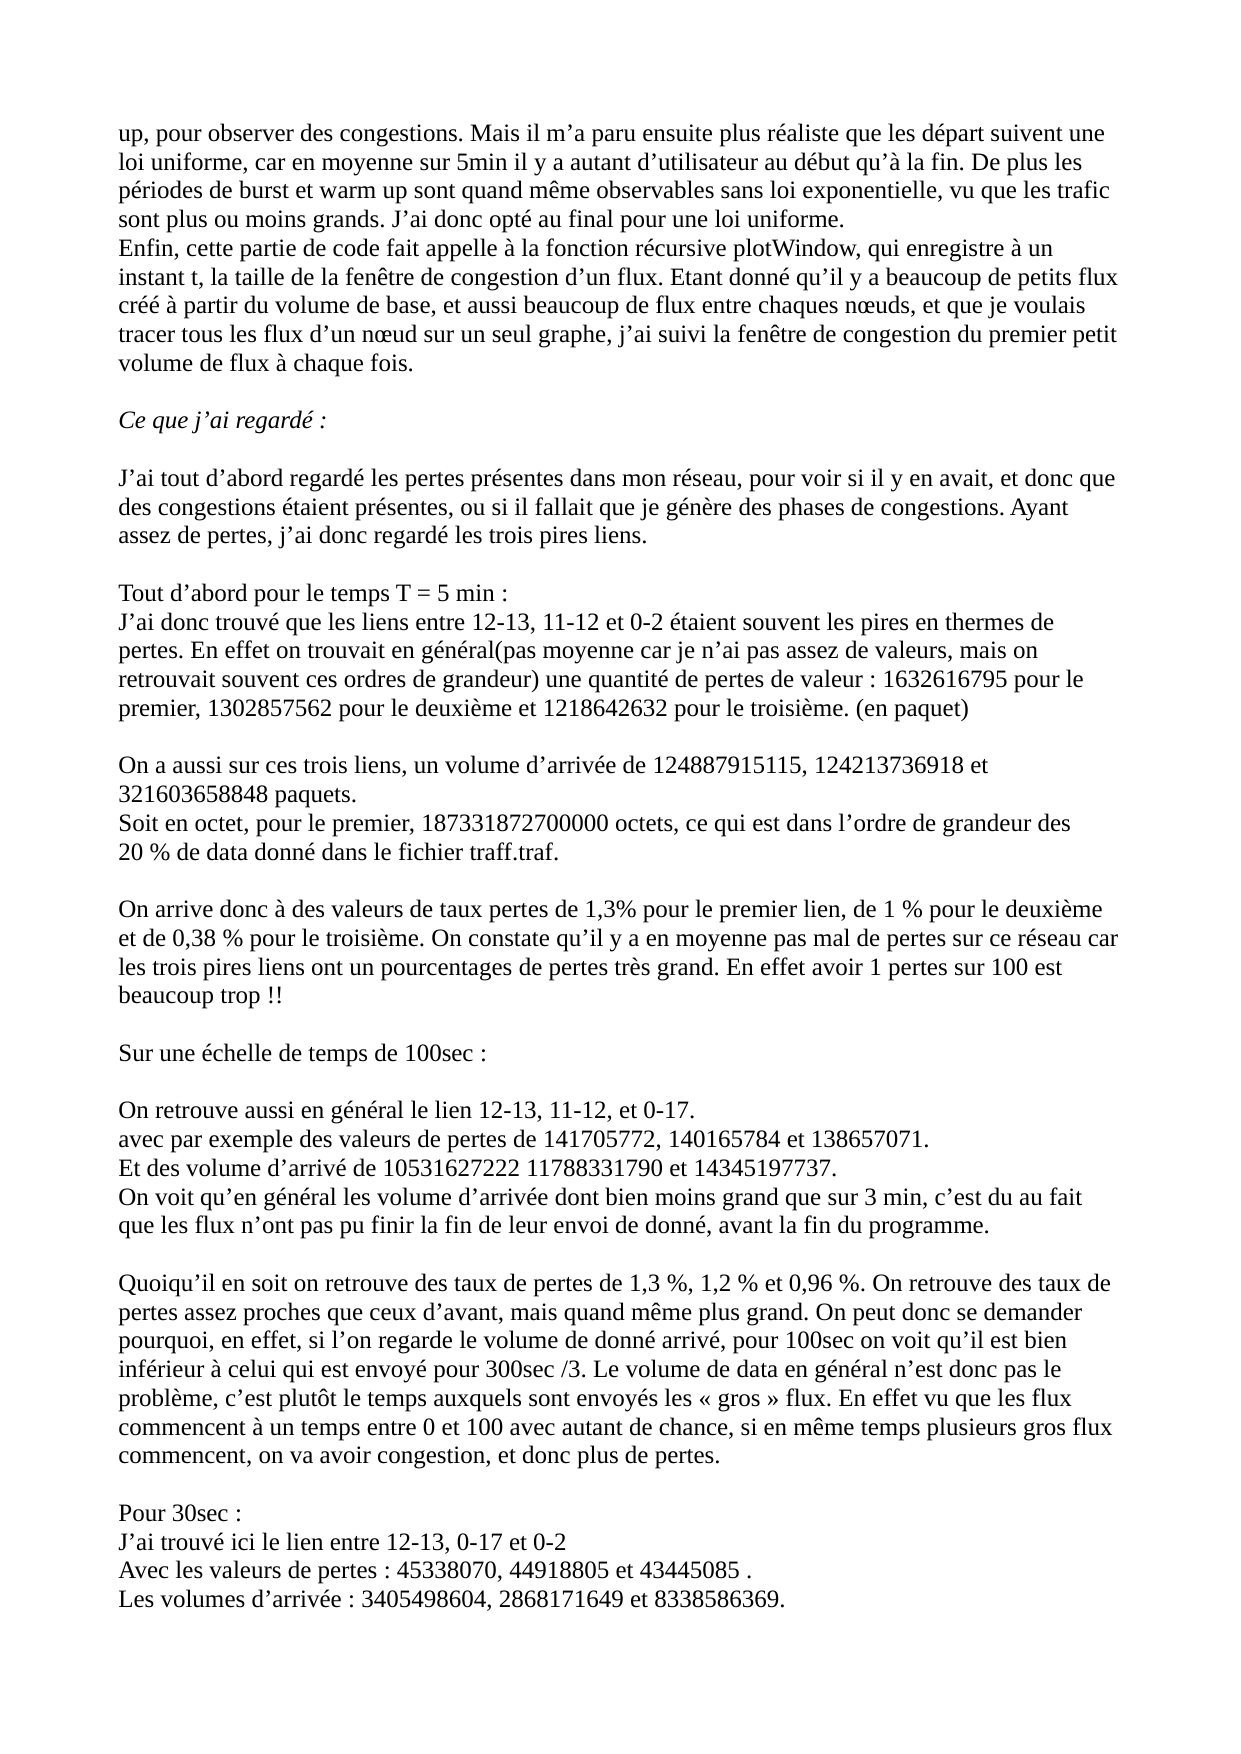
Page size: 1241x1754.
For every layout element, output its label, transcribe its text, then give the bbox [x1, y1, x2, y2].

text avec par exemple des valeurs de pertes de 141705772, 140165784 et 138657071. [118, 1124, 1122, 1153]
text up, pour observer des congestions. Mais il m’a paru ensuite plus réaliste que les départ suivent une loi uniforme, car en moyenne sur 5min il y a autant d’utilisateur au début qu’à la fin. De plus les périodes de burst et warm up sont quand même observables sans loi exponentielle, vu que les trafic sont plus ou moins grands. J’ai donc opté au final pour une loi uniforme. [118, 118, 1122, 233]
text Quoiqu’il en soit on retrouve des taux de pertes de 1,3 %, 1,2 % et 0,96 %. On retrouve des taux de pertes assez proches que ceux d’avant, mais quand même plus grand. On peut donc se demander pourquoi, en effet, si l’on regarde le volume de donné arrivé, pour 100sec on voit qu’il est bien inférieur à celui qui est envoyé pour 300sec /3. Le volume de data en général n’est donc pas le problème, c’est plutôt le temps auxquels sont envoyés les « gros » flux. En effet vu que les flux commencent à un temps entre 0 et 100 avec autant de chance, si en même temps plusieurs gros flux commencent, on va avoir congestion, et donc plus de pertes. [118, 1268, 1122, 1469]
text Avec les valeurs de pertes : 45338070, 44918805 et 43445085 . [118, 1556, 1122, 1584]
text Sur une échelle de temps de 100sec : [118, 1038, 1122, 1067]
text On arrive donc à des valeurs de taux pertes de 1,3% pour le premier lien, de 1 % pour le deuxième et de 0,38 % pour le troisième. On constate qu’il y a en moyenne pas mal de pertes sur ce réseau car les trois pires liens ont un pourcentages de pertes très grand. En effet avoir 1 pertes sur 100 est beaucoup trop !! [118, 894, 1122, 1009]
text On retrouve aussi en général le lien 12-13, 11-12, et 0-17. [118, 1096, 1122, 1124]
text On a aussi sur ces trois liens, un volume d’arrivée de 124887915115, 124213736918 et 321603658848 paquets. [118, 751, 1122, 808]
text Et des volume d’arrivé de 10531627222 11788331790 et 14345197737. [118, 1153, 1122, 1182]
text Les volumes d’arrivée : 3405498604, 2868171649 et 8338586369. [118, 1584, 1122, 1613]
text Enfin, cette partie de code fait appelle à la fonction récursive plotWindow, qui enregistre à un instant t, la taille de la fenêtre de congestion d’un flux. Etant donné qu’il y a beaucoup de petits flux créé à partir du volume de base, et aussi beaucoup de flux entre chaques nœuds, et que je voulais tracer tous les flux d’un nœud sur un seul graphe, j’ai suivi la fenêtre de congestion du premier petit volume de flux à chaque fois. [118, 233, 1122, 377]
text Tout d’abord pour le temps T = 5 min : J’ai donc trouvé que les liens entre 12-13, 11-12 et 0-2 étaient souvent les pires en thermes de pertes. En effet on trouvait en général(pas moyenne car je n’ai pas assez de valeurs, mais on retrouvait souvent ces ordres de grandeur) une quantité de pertes de valeur : 1632616795 pour le premier, 1302857562 pour le deuxième et 1218642632 pour le troisième. (en paquet) [118, 578, 1122, 722]
text Pour 30sec : [118, 1498, 1122, 1527]
text Soit en octet, pour le premier, 187331872700000 octets, ce qui est dans l’ordre de grandeur des 20 % de data donné dans le fichier traff.traf. [118, 808, 1122, 866]
text J’ai trouvé ici le lien entre 12-13, 0-17 et 0-2 [118, 1527, 1122, 1556]
text Ce que j’ai regardé : [118, 406, 1122, 434]
text J’ai tout d’abord regardé les pertes présentes dans mon réseau, pour voir si il y en avait, et donc que des congestions étaient présentes, ou si il fallait que je génère des phases de congestions. Ayant assez de pertes, j’ai donc regardé les trois pires liens. [118, 463, 1122, 549]
text On voit qu’en général les volume d’arrivée dont bien moins grand que sur 3 min, c’est du au fait que les flux n’ont pas pu finir la fin de leur envoi de donné, avant la fin du programme. [118, 1182, 1122, 1239]
